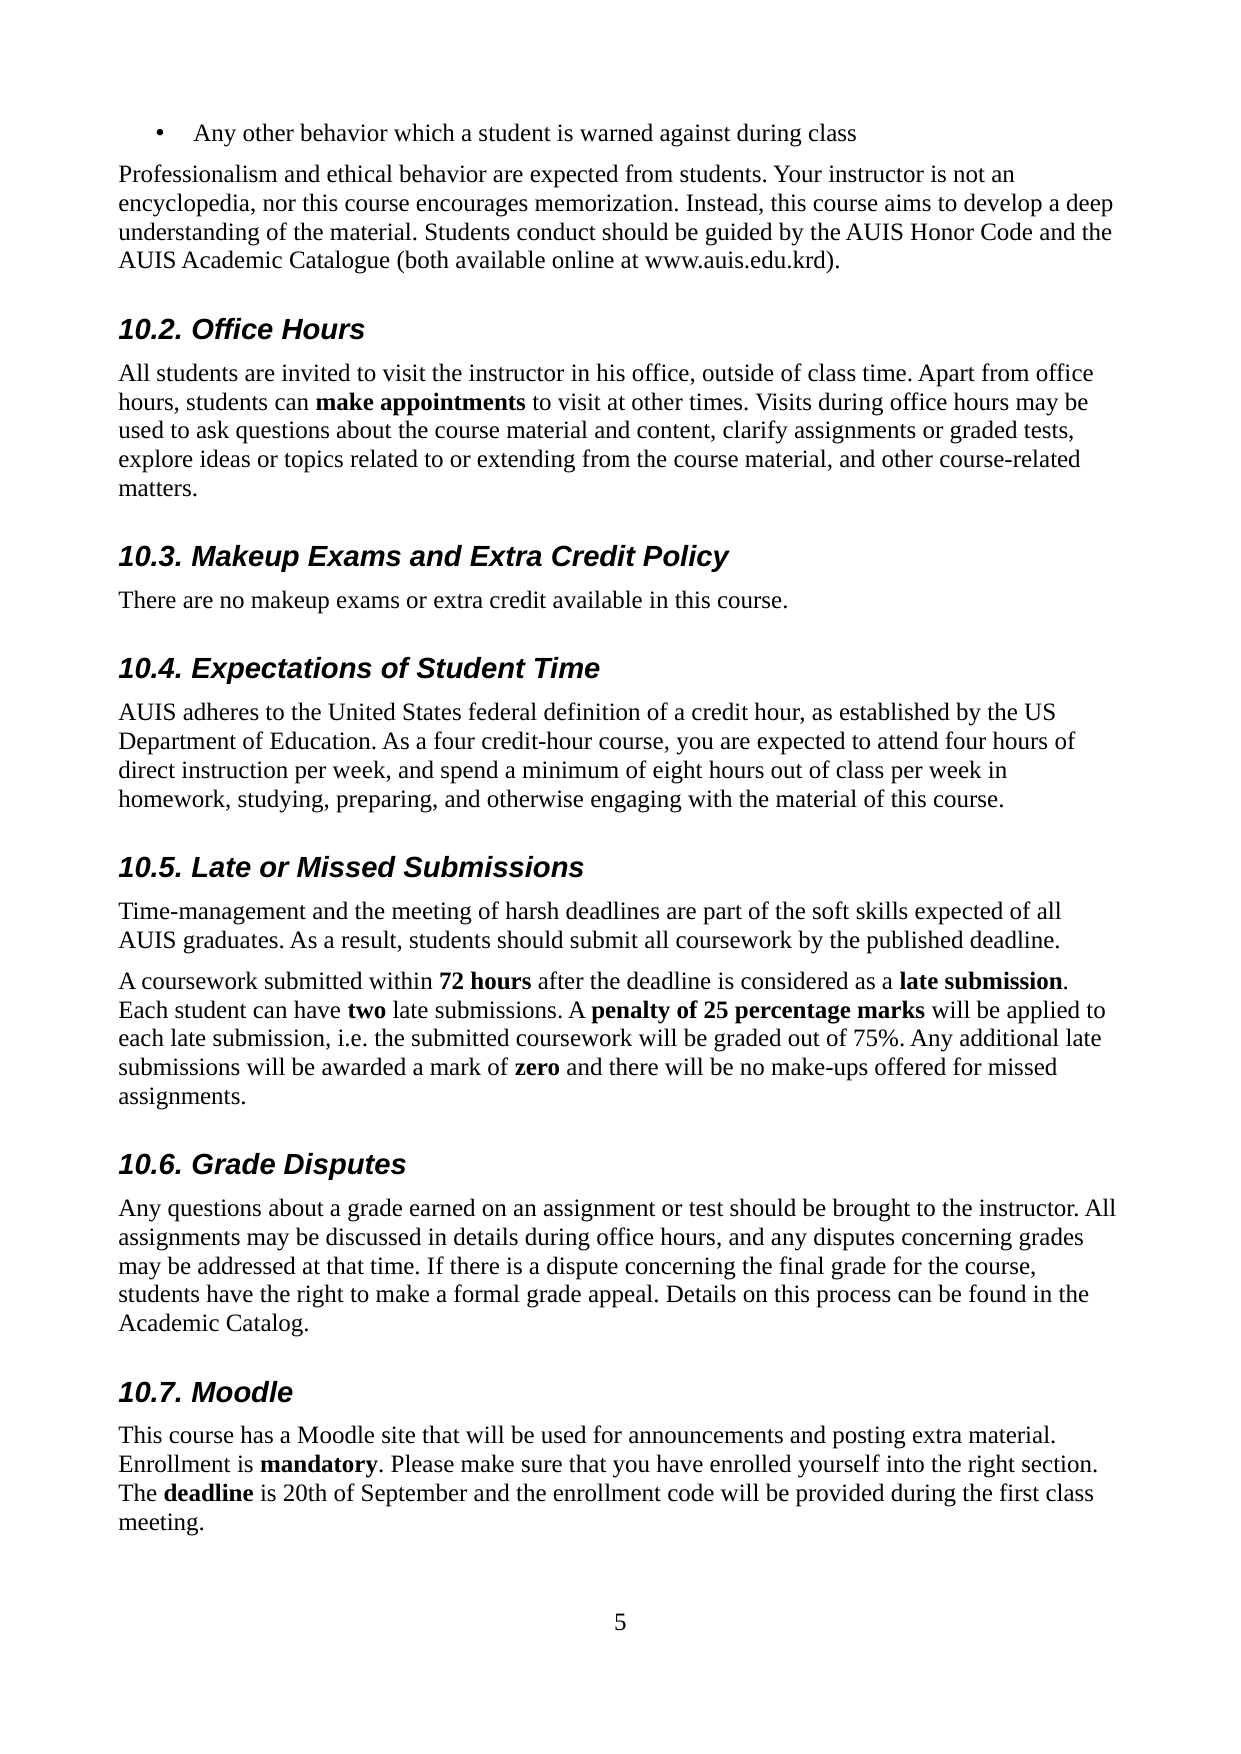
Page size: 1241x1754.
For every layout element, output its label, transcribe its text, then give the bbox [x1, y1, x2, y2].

text AUIS adheres to the United States federal definition of a credit hour, as established by the US Department of Education. As a four credit-hour course, you are expected to attend four hours of direct instruction per week, and spend a minimum of eight hours out of class per week in homework, studying, preparing, and otherwise engaging with the material of this course. [118, 697, 1122, 812]
list Any other behavior which a student is warned against during class [156, 118, 1122, 147]
text Any questions about a grade earned on an assignment or test should be brought to the instructor. All assignments may be discussed in details during office hours, and any disputes concerning grades may be addressed at that time. If there is a dispute concerning the final grade for the course, students have the right to make a formal grade appeal. Details on this process can be found in the Academic Catalog. [118, 1193, 1122, 1337]
subtitle Grade Disputes [118, 1147, 1122, 1181]
subtitle Expectations of Student Time [118, 651, 1122, 685]
text There are no makeup exams or extra credit available in this course. [118, 585, 1122, 614]
subtitle Office Hours [118, 312, 1122, 345]
text Time-management and the meeting of harsh deadlines are part of the soft skills expected of all AUIS graduates. As a result, students should submit all coursework by the published deadline. [118, 896, 1122, 953]
text A coursework submitted within 72 hours after the deadline is considered as a late submission. Each student can have two late submissions. A penalty of 25 percentage marks will be applied to each late submission, i.e. the submitted coursework will be graded out of 75%. Any additional late submissions will be awarded a mark of zero and there will be no make-ups offered for missed assignments. [118, 966, 1122, 1110]
subtitle Moodle [118, 1374, 1122, 1408]
text Professionalism and ethical behavior are expected from students. Your instructor is not an encyclopedia, nor this course encourages memorization. Instead, this course aims to develop a deep understanding of the material. Students conduct should be guided by the AUIS Honor Code and the AUIS Academic Catalogue (both available online at www.auis.edu.krd). [118, 159, 1122, 274]
text All students are invited to visit the instructor in his office, outside of class time. Apart from office hours, students can make appointments to visit at other times. Visits during office hours may be used to ask questions about the course material and content, clarify assignments or graded tests, explore ideas or topics related to or extending from the course material, and other course-related matters. [118, 358, 1122, 502]
subtitle Late or Missed Submissions [118, 850, 1122, 883]
text This course has a Moodle site that will be used for announcements and posting extra material. Enrollment is mandatory. Please make sure that you have enrolled yourself into the right section. The deadline is 20th of September and the enrollment code will be provided during the first class meeting. [118, 1421, 1122, 1536]
subtitle Makeup Exams and Extra Credit Policy [118, 539, 1122, 573]
